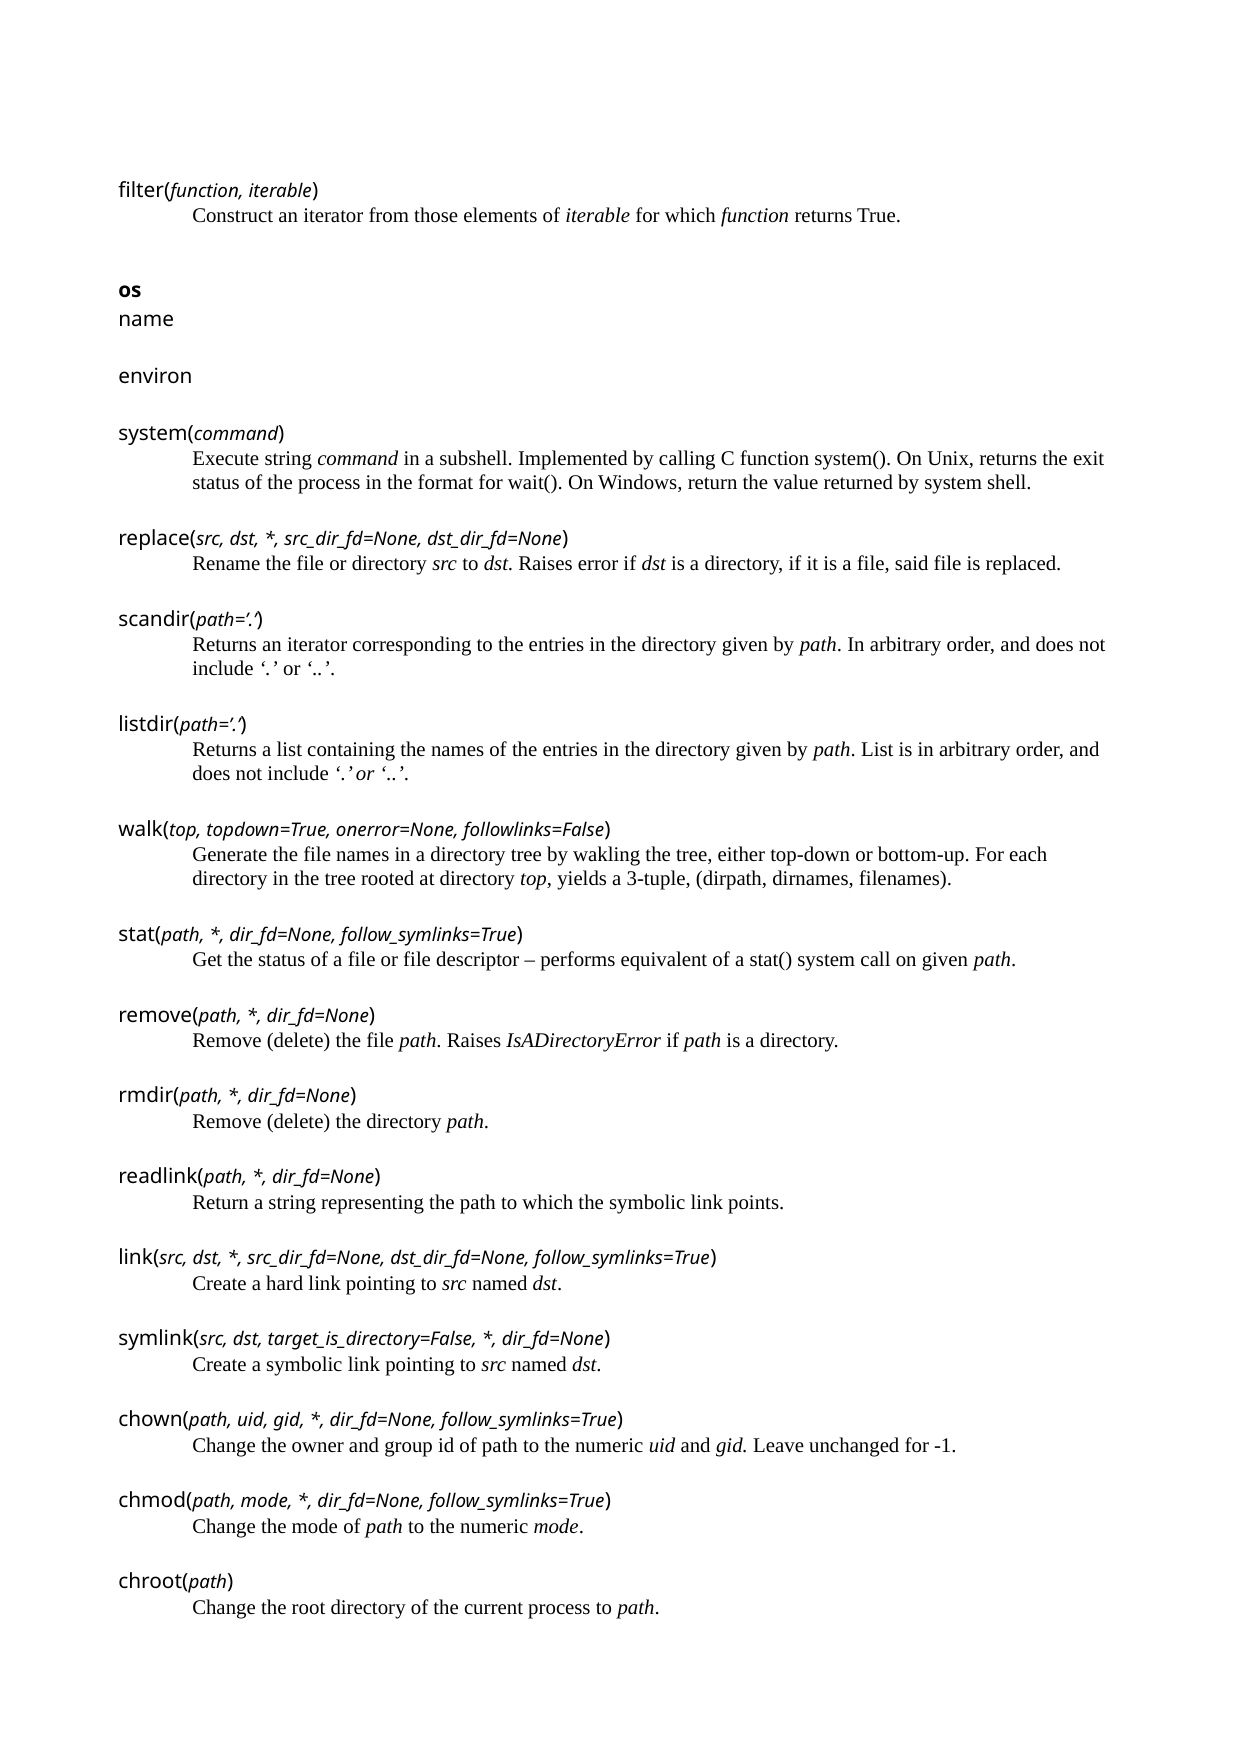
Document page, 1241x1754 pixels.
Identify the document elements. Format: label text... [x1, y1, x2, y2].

text scandir(path=’.’) [118, 604, 1122, 632]
text os [118, 276, 1122, 304]
text link(src, dst, *, src_dir_fd=None, dst_dir_fd=None, follow_symlinks=True) [118, 1242, 1122, 1271]
text name [118, 304, 1122, 332]
text Change the mode of path to the numeric mode. [118, 1514, 1122, 1538]
text Execute string command in a subshell. Implemented by calling C function system(). On Unix, returns the exit status of the process in the format for wait(). On Windows, return the value returned by system shell. [118, 446, 1122, 494]
text Generate the file names in a directory tree by wakling the tree, either top-down or bottom-up. For each directory in the tree rooted at directory top, yields a 3-tuple, (dirpath, dirnames, filenames). [118, 842, 1122, 890]
text Remove (delete) the file path. Raises IsADirectoryError if path is a directory. [118, 1028, 1122, 1052]
text Change the owner and group id of path to the numeric uid and gid. Leave unchanged for -1. [118, 1433, 1122, 1457]
text Return a string representing the path to which the symbolic link points. [118, 1190, 1122, 1214]
text rmdir(path, *, dir_fd=None) [118, 1081, 1122, 1109]
text Create a hard link pointing to src named dst. [118, 1271, 1122, 1295]
text readlink(path, *, dir_fd=None) [118, 1162, 1122, 1190]
text symlink(src, dst, target_is_directory=False, *, dir_fd=None) [118, 1323, 1122, 1352]
text chroot(path) [118, 1566, 1122, 1595]
text environ [118, 361, 1122, 389]
text stat(path, *, dir_fd=None, follow_symlinks=True) [118, 919, 1122, 947]
text Rename the file or directory src to dst. Raises error if dst is a directory, if it is a file, said file is replaced. [118, 551, 1122, 575]
text chmod(path, mode, *, dir_fd=None, follow_symlinks=True) [118, 1485, 1122, 1514]
text chown(path, uid, gid, *, dir_fd=None, follow_symlinks=True) [118, 1404, 1122, 1433]
text remove(path, *, dir_fd=None) [118, 1000, 1122, 1028]
text system(command) [118, 418, 1122, 446]
text walk(top, topdown=True, onerror=None, followlinks=False) [118, 814, 1122, 842]
text Returns an iterator corresponding to the entries in the directory given by path. In arbitrary order, and does not include ‘.’ or ‘..’. [118, 632, 1122, 680]
text Create a symbolic link pointing to src named dst. [118, 1352, 1122, 1376]
text replace(src, dst, *, src_dir_fd=None, dst_dir_fd=None) [118, 523, 1122, 551]
text Returns a list containing the names of the entries in the directory given by path. List is in arbitrary order, and does not include ‘.’ or ‘..’. [118, 737, 1122, 785]
text filter(function, iterable) [118, 175, 1122, 203]
text Remove (delete) the directory path. [118, 1109, 1122, 1133]
text listdir(path=’.’) [118, 709, 1122, 737]
text Change the root directory of the current process to path. [118, 1595, 1122, 1619]
text Get the status of a file or file descriptor – performs equivalent of a stat() system call on given path. [118, 947, 1122, 971]
text Construct an iterator from those elements of iterable for which function returns True. [118, 203, 1122, 227]
